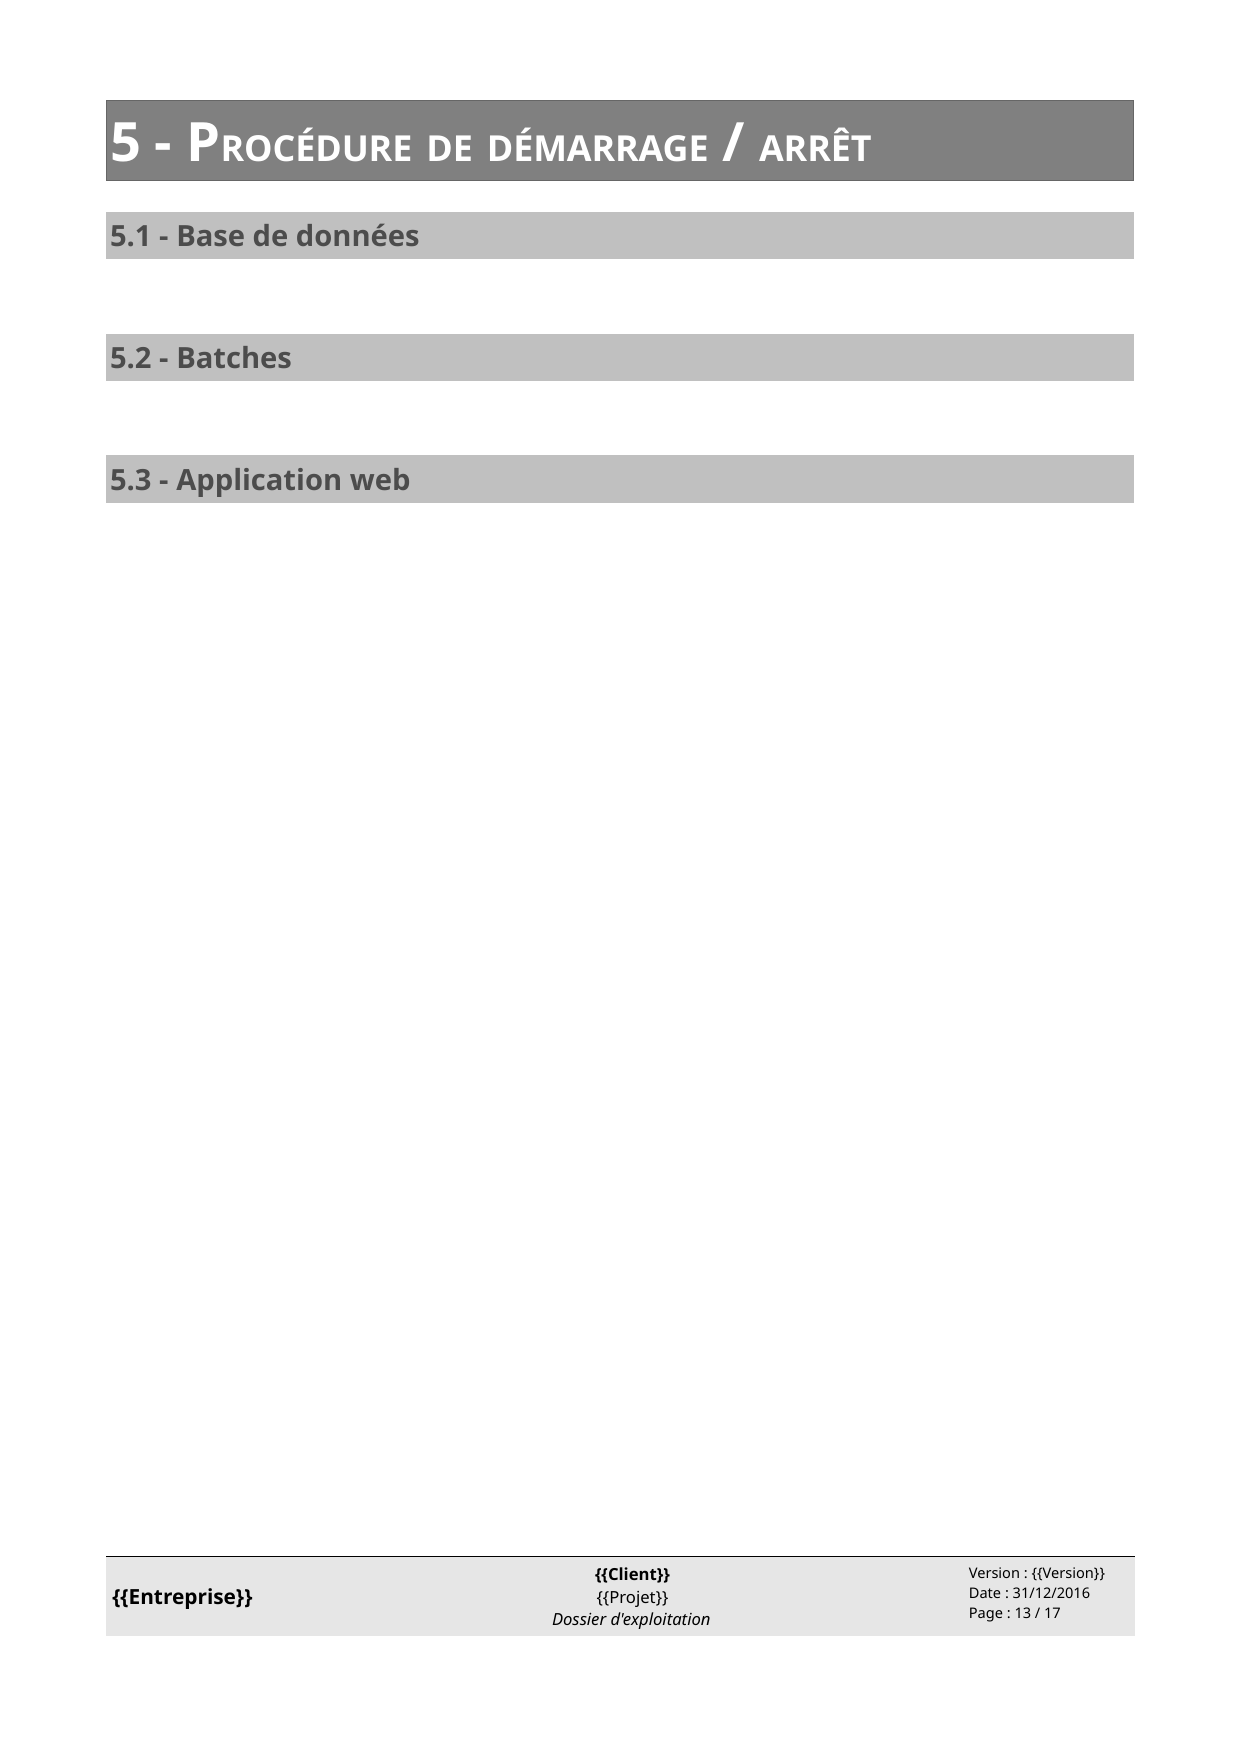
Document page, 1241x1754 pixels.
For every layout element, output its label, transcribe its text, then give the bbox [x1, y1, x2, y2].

subtitle Procédure de démarrage / arrêt [107, 101, 1133, 180]
subtitle Batches [107, 335, 1133, 380]
subtitle Base de données [107, 213, 1133, 258]
subtitle Application web [107, 456, 1133, 502]
